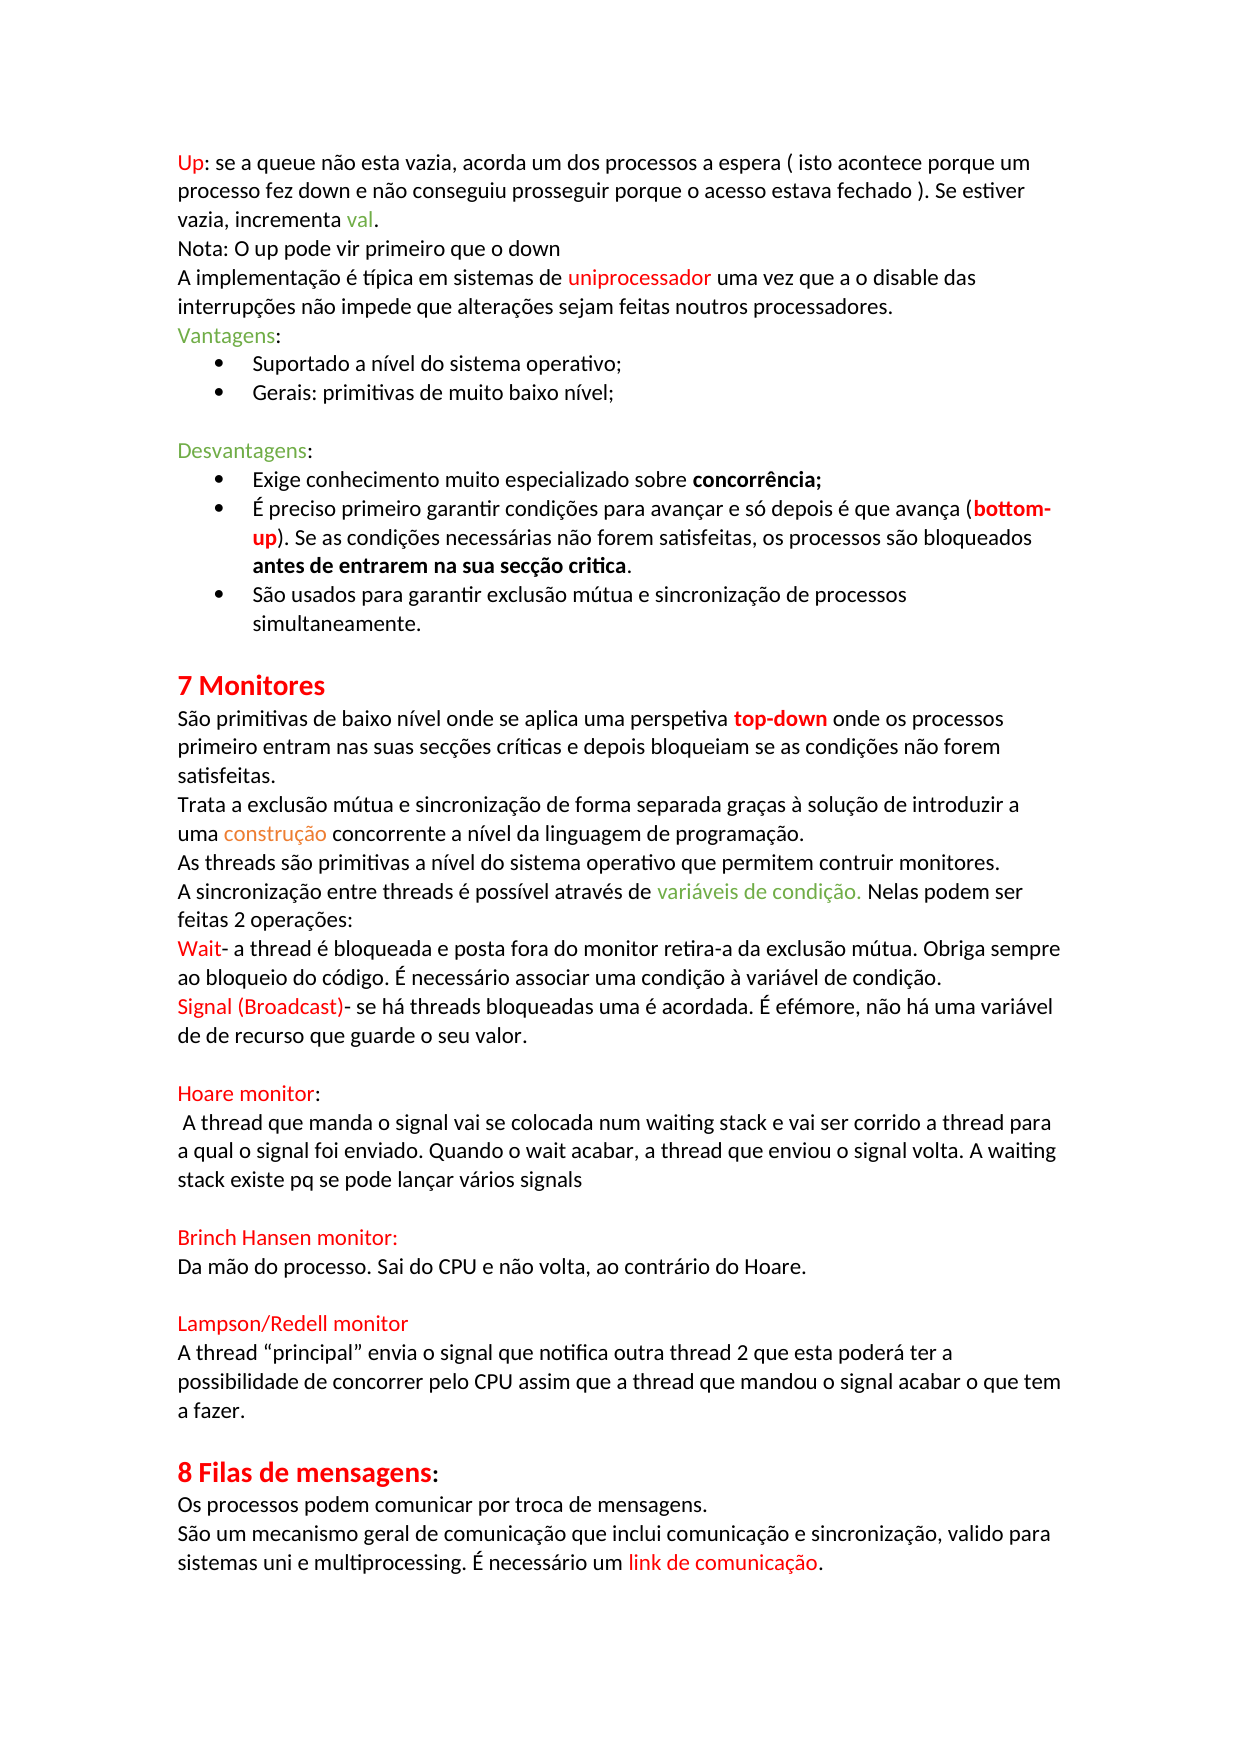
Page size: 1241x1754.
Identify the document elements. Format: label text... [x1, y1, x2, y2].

text Desvantagens: [177, 436, 1063, 464]
text A sincronização entre threads é possível através de variáveis de condição. Nelas podem ser feitas 2 operações: [177, 877, 1063, 934]
text Hoare monitor: [177, 1079, 1063, 1107]
text Brinch Hansen monitor: [177, 1223, 1063, 1251]
list São usados para garantir exclusão mútua e sincronização de processos simultaneamente. [215, 580, 1063, 666]
text 7 Monitores [177, 667, 1063, 703]
list Exige conhecimento muito especializado sobre concorrência; [215, 465, 1063, 493]
list Suportado a nível do sistema operativo; [215, 349, 1063, 378]
text A thread que manda o signal vai se colocada num waiting stack e vai ser corrido a thread para a qual o signal foi enviado. Quando o wait acabar, a thread que enviou o signal volta. A waiting stack existe pq se pode lançar vários signals [177, 1108, 1063, 1193]
list É preciso primeiro garantir condições para avançar e só depois é que avança (bottom-up). Se as condições necessárias não forem satisfeitas, os processos são bloqueados antes de entrarem na sua secção critica. [215, 494, 1063, 579]
text São primitivas de baixo nível onde se aplica uma perspetiva top-down onde os processos primeiro entram nas suas secções críticas e depois bloqueiam se as condições não forem satisfeitas. [177, 704, 1063, 789]
text As threads são primitivas a nível do sistema operativo que permitem contruir monitores. [177, 848, 1063, 876]
text Nota: O up pode vir primeiro que o down [177, 234, 1063, 262]
text 8 Filas de mensagens: [177, 1454, 1063, 1489]
text A implementação é típica em sistemas de uniprocessador uma vez que a o disable das interrupções não impede que alterações sejam feitas noutros processadores. [177, 263, 1063, 320]
text Vantagens: [177, 321, 1063, 349]
text Signal (Broadcast)- se há threads bloqueadas uma é acordada. É efémore, não há uma variável de de recurso que guarde o seu valor. [177, 992, 1063, 1049]
list Gerais: primitivas de muito baixo nível; [215, 378, 1063, 406]
text Os processos podem comunicar por troca de mensagens. São um mecanismo geral de comunicação que inclui comunicação e sincronização, valido para sistemas uni e multiprocessing. É necessário um link de comunicação. [177, 1491, 1063, 1576]
text Trata a exclusão mútua e sincronização de forma separada graças à solução de introduzir a uma construção concorrente a nível da linguagem de programação. [177, 790, 1063, 847]
text Da mão do processo. Sai do CPU e não volta, ao contrário do Hoare. [177, 1252, 1063, 1280]
text Lampson/Redell monitor [177, 1309, 1063, 1338]
text Up: se a queue não esta vazia, acorda um dos processos a espera ( isto acontece porque um processo fez down e não conseguiu prosseguir porque o acesso estava fechado ). Se estiver vazia, incrementa val. [177, 148, 1063, 233]
text A thread “principal” envia o signal que notifica outra thread 2 que esta poderá ter a possibilidade de concorrer pelo CPU assim que a thread que mandou o signal acabar o que tem a fazer. [177, 1338, 1063, 1424]
text Wait- a thread é bloqueada e posta fora do monitor retira-a da exclusão mútua. Obriga sempre ao bloqueio do código. É necessário associar uma condição à variável de condição. [177, 934, 1063, 991]
